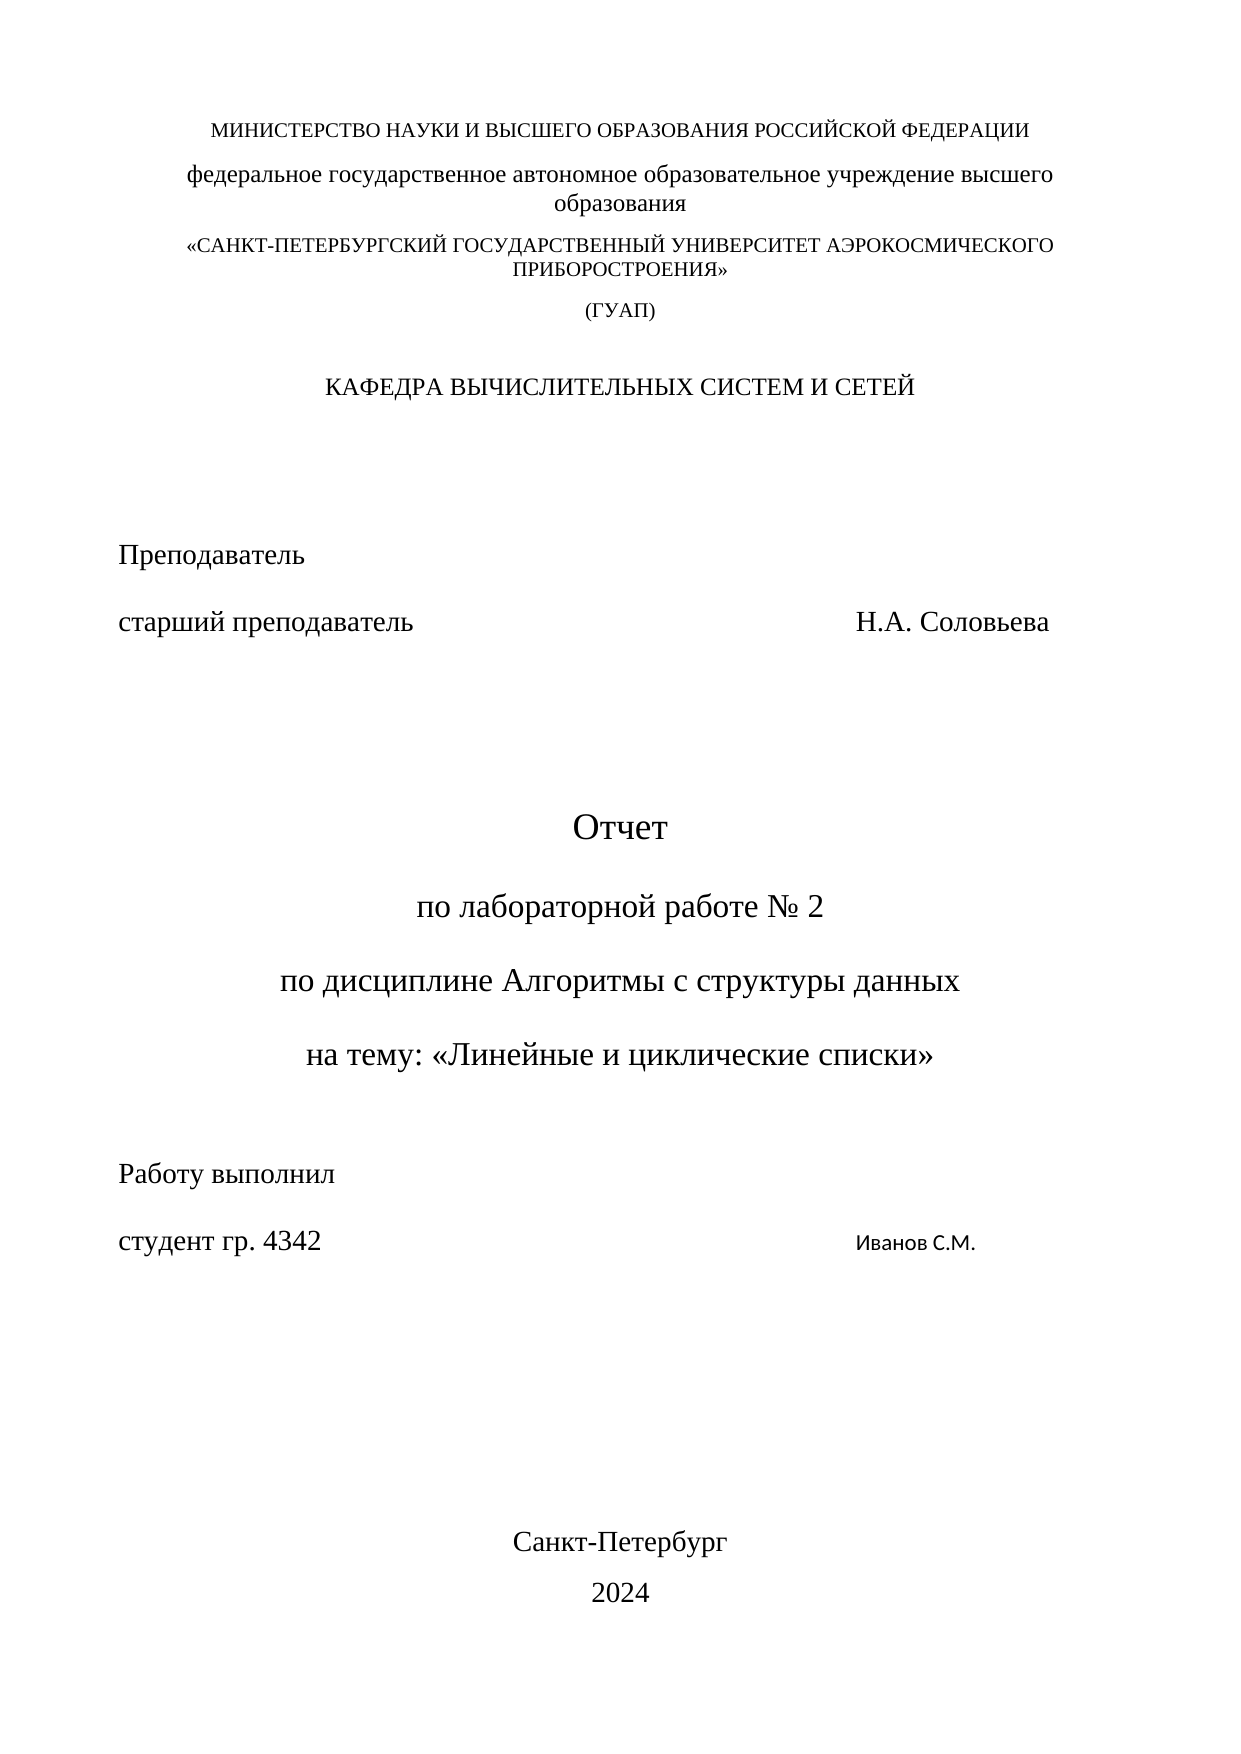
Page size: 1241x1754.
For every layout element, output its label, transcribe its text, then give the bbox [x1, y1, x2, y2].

text МИНИСТЕРСТВО НАУКИ И ВЫСШЕГО ОБРАЗОВАНИЯ РОССИЙСКОЙ ФЕДЕРАЦИИ [118, 118, 1122, 142]
text (ГУАП) [118, 298, 1122, 322]
text Санкт-Петербург [118, 1524, 1122, 1558]
text Преподаватель [118, 537, 1122, 570]
text Работу выполнил [118, 1156, 1122, 1190]
text КАФЕДРА ВЫЧИСЛИТЕЛЬНЫХ СИСТЕМ И СЕТЕЙ [118, 372, 1122, 401]
text федеральное государственное автономное образовательное учреждение высшего образования [118, 159, 1122, 216]
text старший преподаватель Н.А. Соловьева [118, 604, 1122, 637]
text 2024 [118, 1575, 1122, 1608]
text студент гр. 4342 Иванов С.М. [118, 1223, 1122, 1257]
text Отчет [118, 805, 1122, 848]
text по лабораторной работе № 2 [118, 886, 1122, 924]
text на тему: «Линейные и циклические списки» [118, 1034, 1122, 1073]
text «САНКТ-ПЕТЕРБУРГСКИЙ ГОСУДАРСТВЕННЫЙ УНИВЕРСИТЕТ АЭРОКОСМИЧЕСКОГО ПРИБОРОСТРОЕНИЯ» [118, 233, 1122, 281]
text по дисциплине Алгоритмы с структуры данных [118, 960, 1122, 998]
